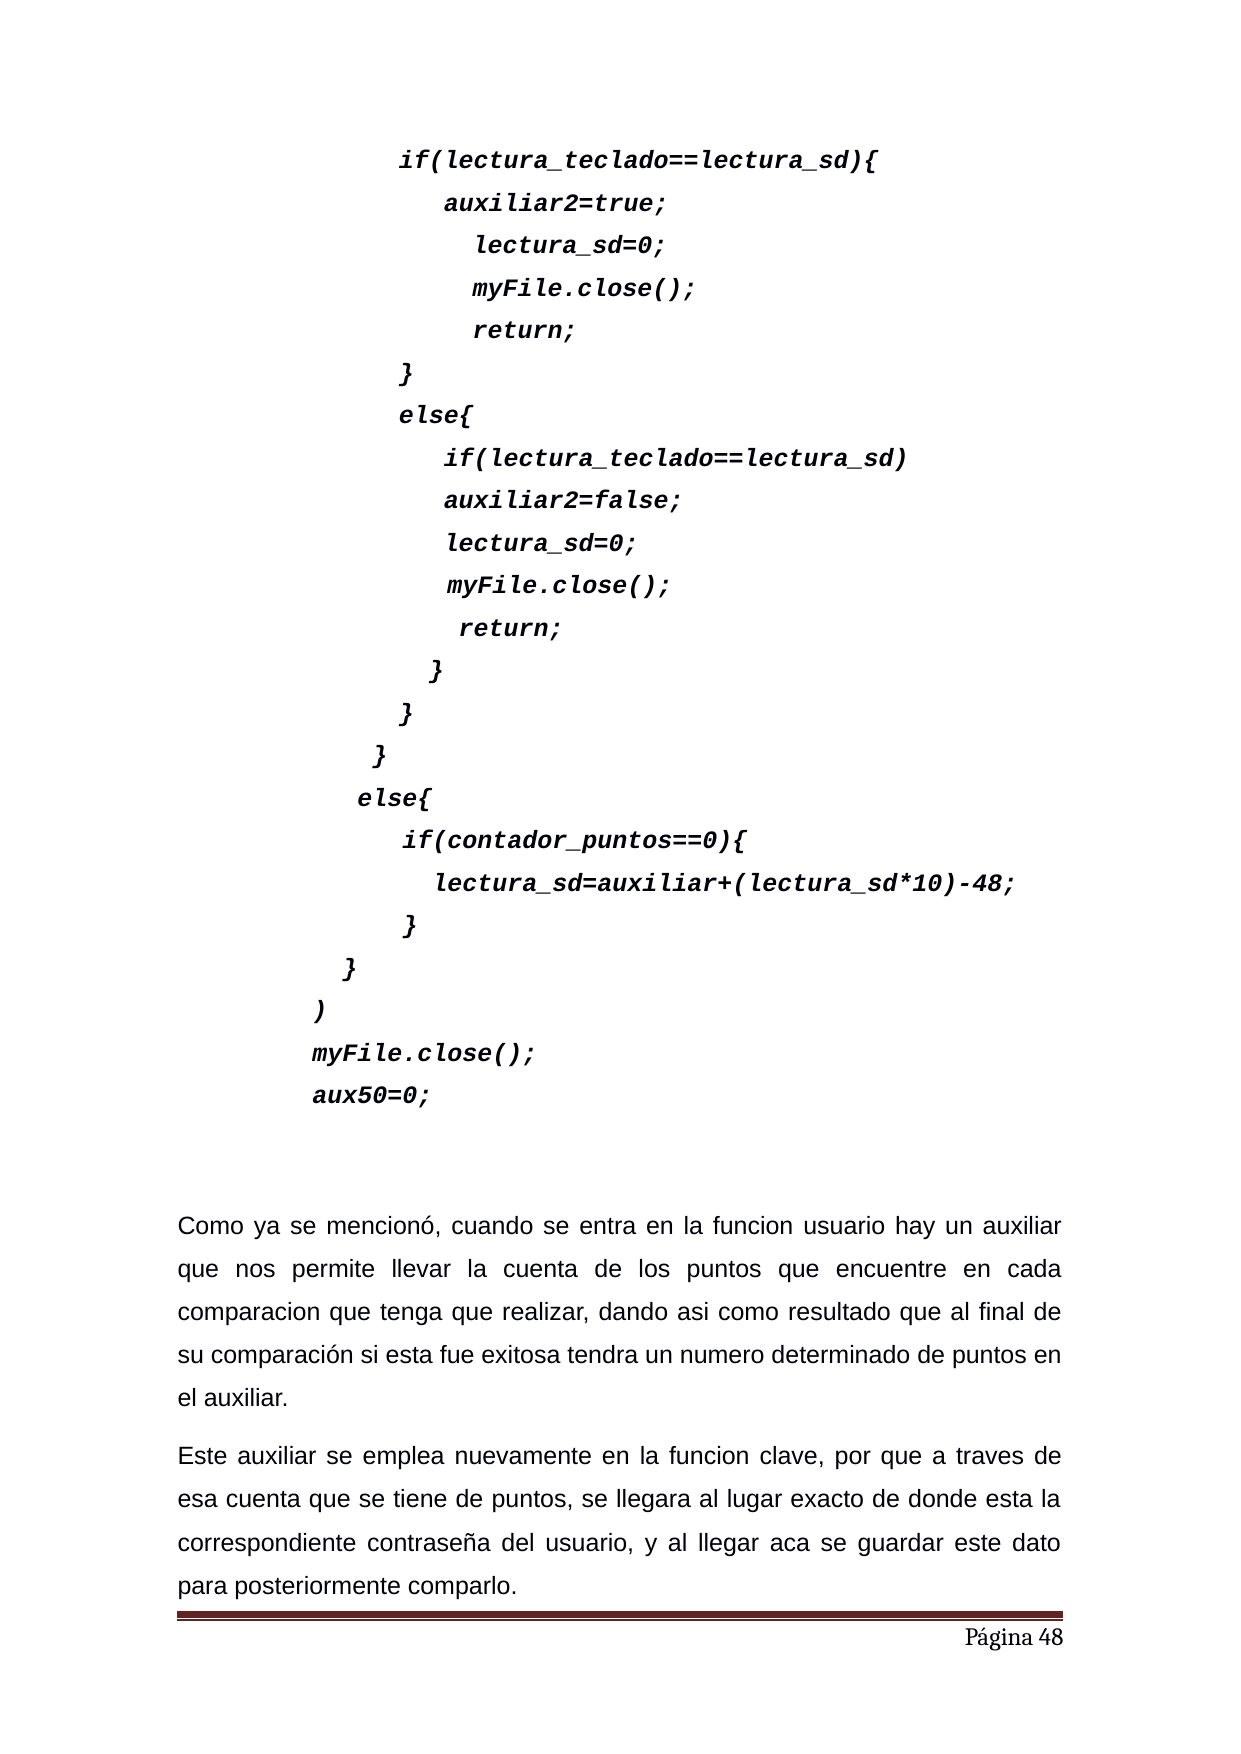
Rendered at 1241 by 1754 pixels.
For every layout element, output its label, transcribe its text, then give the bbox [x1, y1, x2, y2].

text Este auxiliar se emplea nuevamente en la funcion clave, por que a traves de esa cuenta que se tiene de puntos, se llegara al lugar exacto de donde esta la correspondiente contraseña del usuario, y al llegar aca se guardar este dato para posteriormente comparlo. [177, 1441, 1063, 1599]
text myFile.close(); [177, 1040, 1063, 1068]
text } [177, 743, 1063, 771]
text myFile.close(); [177, 573, 1063, 601]
text } [177, 658, 1063, 686]
text } [177, 360, 1063, 388]
text } [177, 913, 1063, 941]
text auxiliar2=false; [177, 488, 1063, 516]
text if(lectura_teclado==lectura_sd){ [177, 148, 1063, 176]
text auxiliar2=true; [177, 190, 1063, 218]
text else{ [177, 785, 1063, 813]
text lectura_sd=0; [177, 233, 1063, 261]
text } [177, 955, 1063, 983]
text Como ya se mencionó, cuando se entra en la funcion usuario hay un auxiliar que nos permite llevar la cuenta de los puntos que encuentre en cada comparacion que tenga que realizar, dando asi como resultado que al final de su comparación si esta fue exitosa tendra un numero determinado de puntos en el auxiliar. [177, 1211, 1063, 1412]
text myFile.close(); [177, 275, 1063, 303]
text return; [177, 318, 1063, 346]
text aux50=0; [177, 1083, 1063, 1111]
text return; [177, 615, 1063, 643]
text if(lectura_teclado==lectura_sd) [177, 445, 1063, 473]
text if(contador_puntos==0){ [177, 828, 1063, 856]
text lectura_sd=0; [177, 530, 1063, 558]
text else{ [177, 403, 1063, 431]
text } [177, 700, 1063, 728]
text ) [177, 998, 1063, 1026]
text lectura_sd=auxiliar+(lectura_sd*10)-48; [177, 870, 1063, 898]
